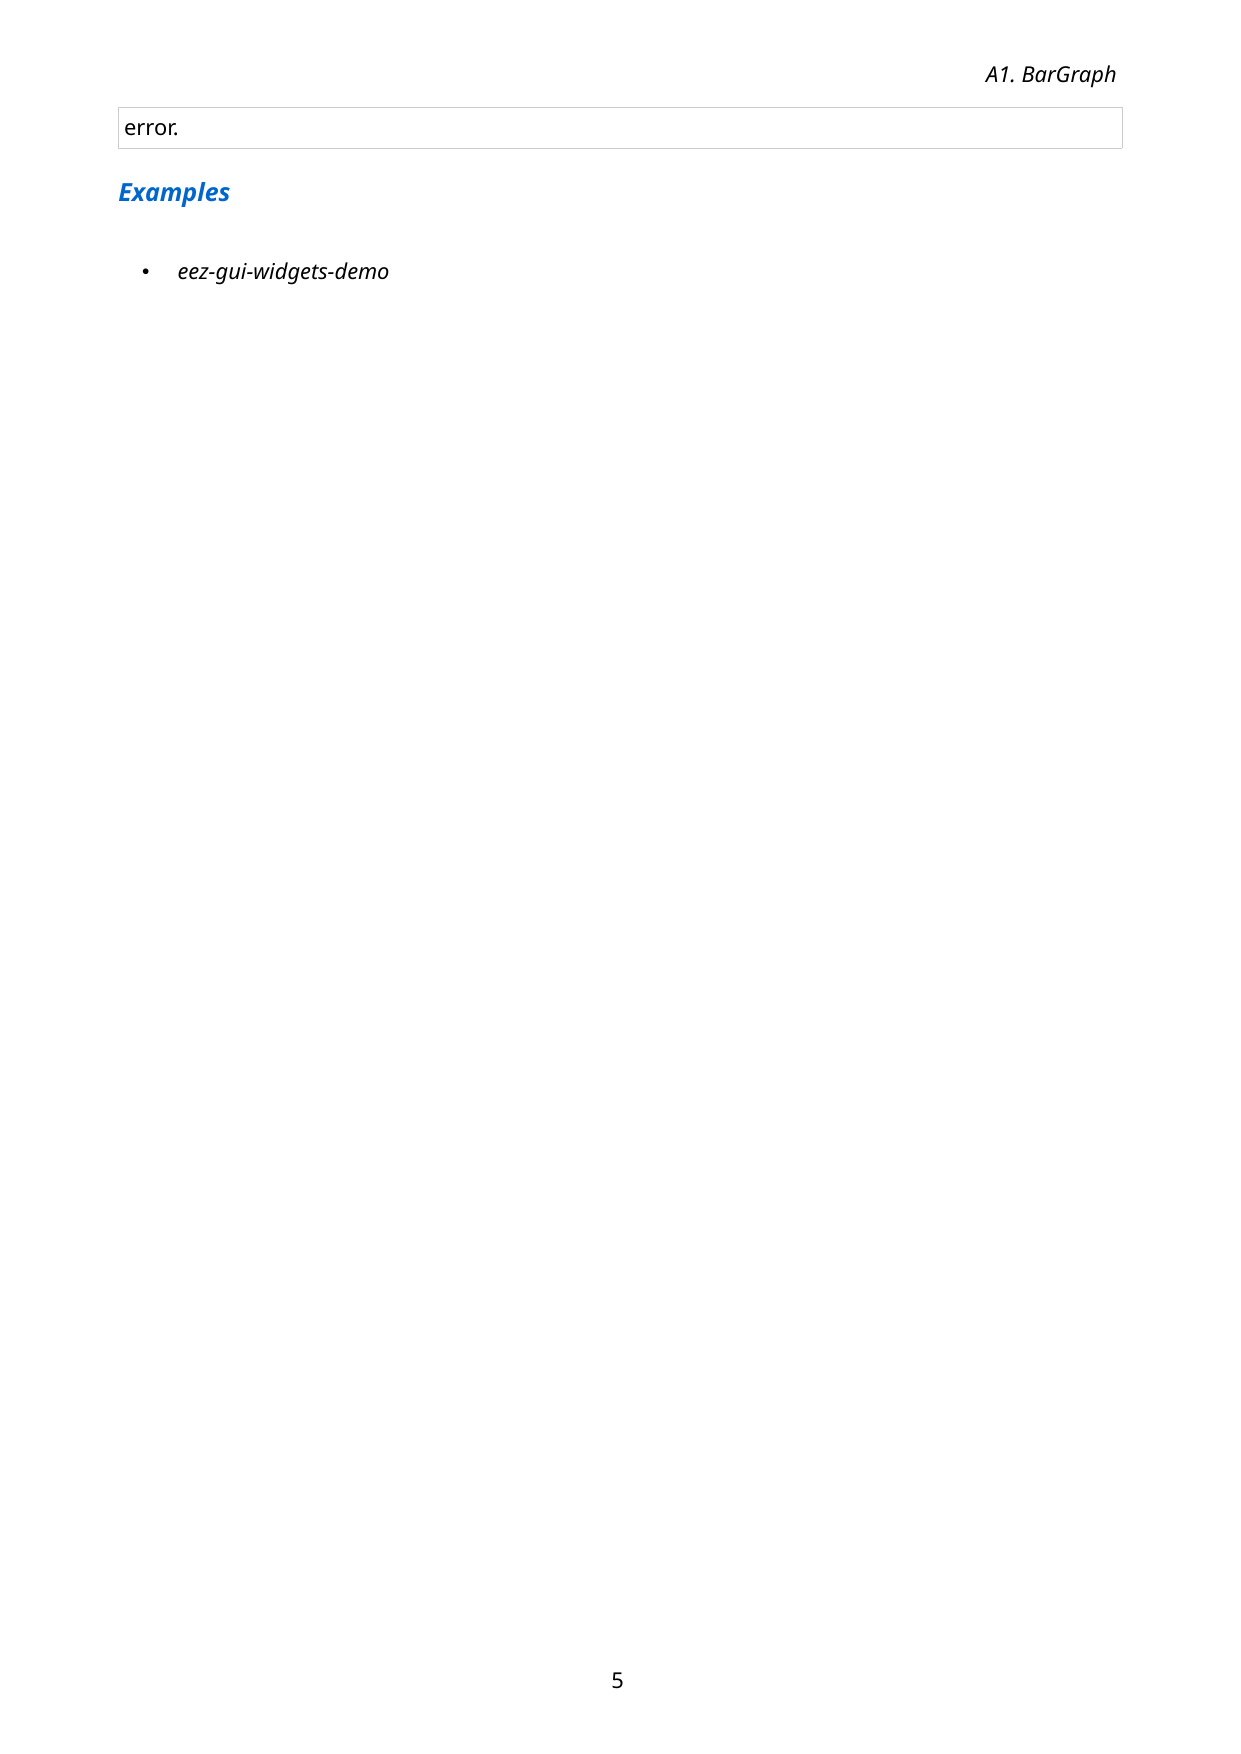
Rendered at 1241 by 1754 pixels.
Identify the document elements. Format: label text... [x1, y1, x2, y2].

subtitle Examples [118, 174, 1122, 209]
table_cell error. [119, 108, 1122, 148]
list eez-gui-widgets-demo [142, 256, 1110, 286]
